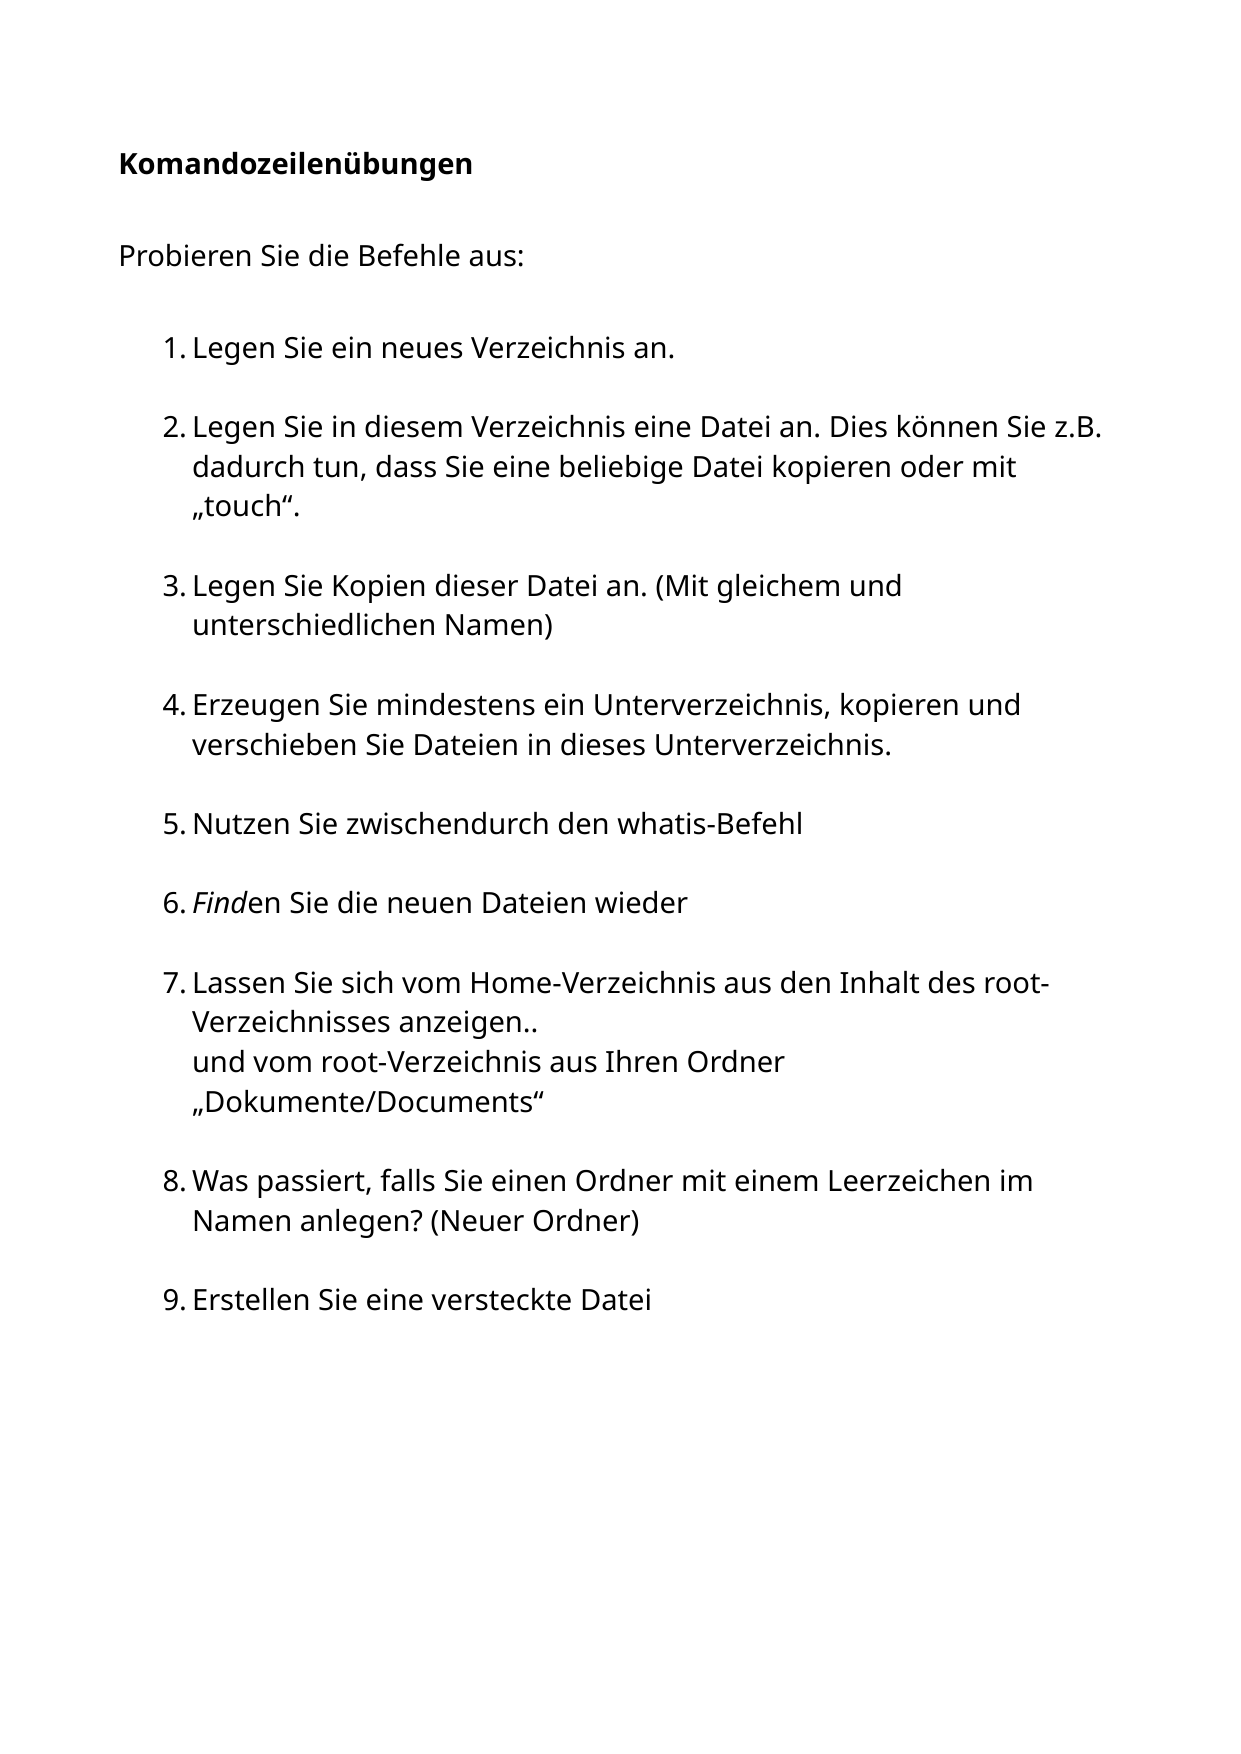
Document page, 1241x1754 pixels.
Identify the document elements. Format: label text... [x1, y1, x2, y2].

list Erzeugen Sie mindestens ein Unterverzeichnis, kopieren und verschieben Sie Dateien in dieses Unterverzeichnis. [162, 684, 1122, 803]
list Finden Sie die neuen Dateien wieder [162, 882, 1122, 962]
list Legen Sie ein neues Verzeichnis an. [162, 327, 1122, 406]
subtitle Komandozeilenübungen [118, 143, 1122, 222]
list Lassen Sie sich vom Home-Verzeichnis aus den Inhalt des root-Verzeichnisses anzeigen.. und vom root-Verzeichnis aus Ihren Ordner „Dokumente/Documents“ [162, 962, 1122, 1160]
list Erstellen Sie eine versteckte Datei [162, 1279, 1122, 1319]
list Was passiert, falls Sie einen Ordner mit einem Leerzeichen im Namen anlegen? (Neuer Ordner) [162, 1160, 1122, 1240]
list Legen Sie in diesem Verzeichnis eine Datei an. Dies können Sie z.B. dadurch tun, dass Sie eine beliebige Datei kopieren oder mit „touch“. [162, 406, 1122, 565]
list Legen Sie Kopien dieser Datei an. (Mit gleichem und unterschiedlichen Namen) [162, 565, 1122, 684]
text Probieren Sie die Befehle aus: [118, 235, 1122, 314]
list Nutzen Sie zwischendurch den whatis-Befehl [162, 803, 1122, 882]
